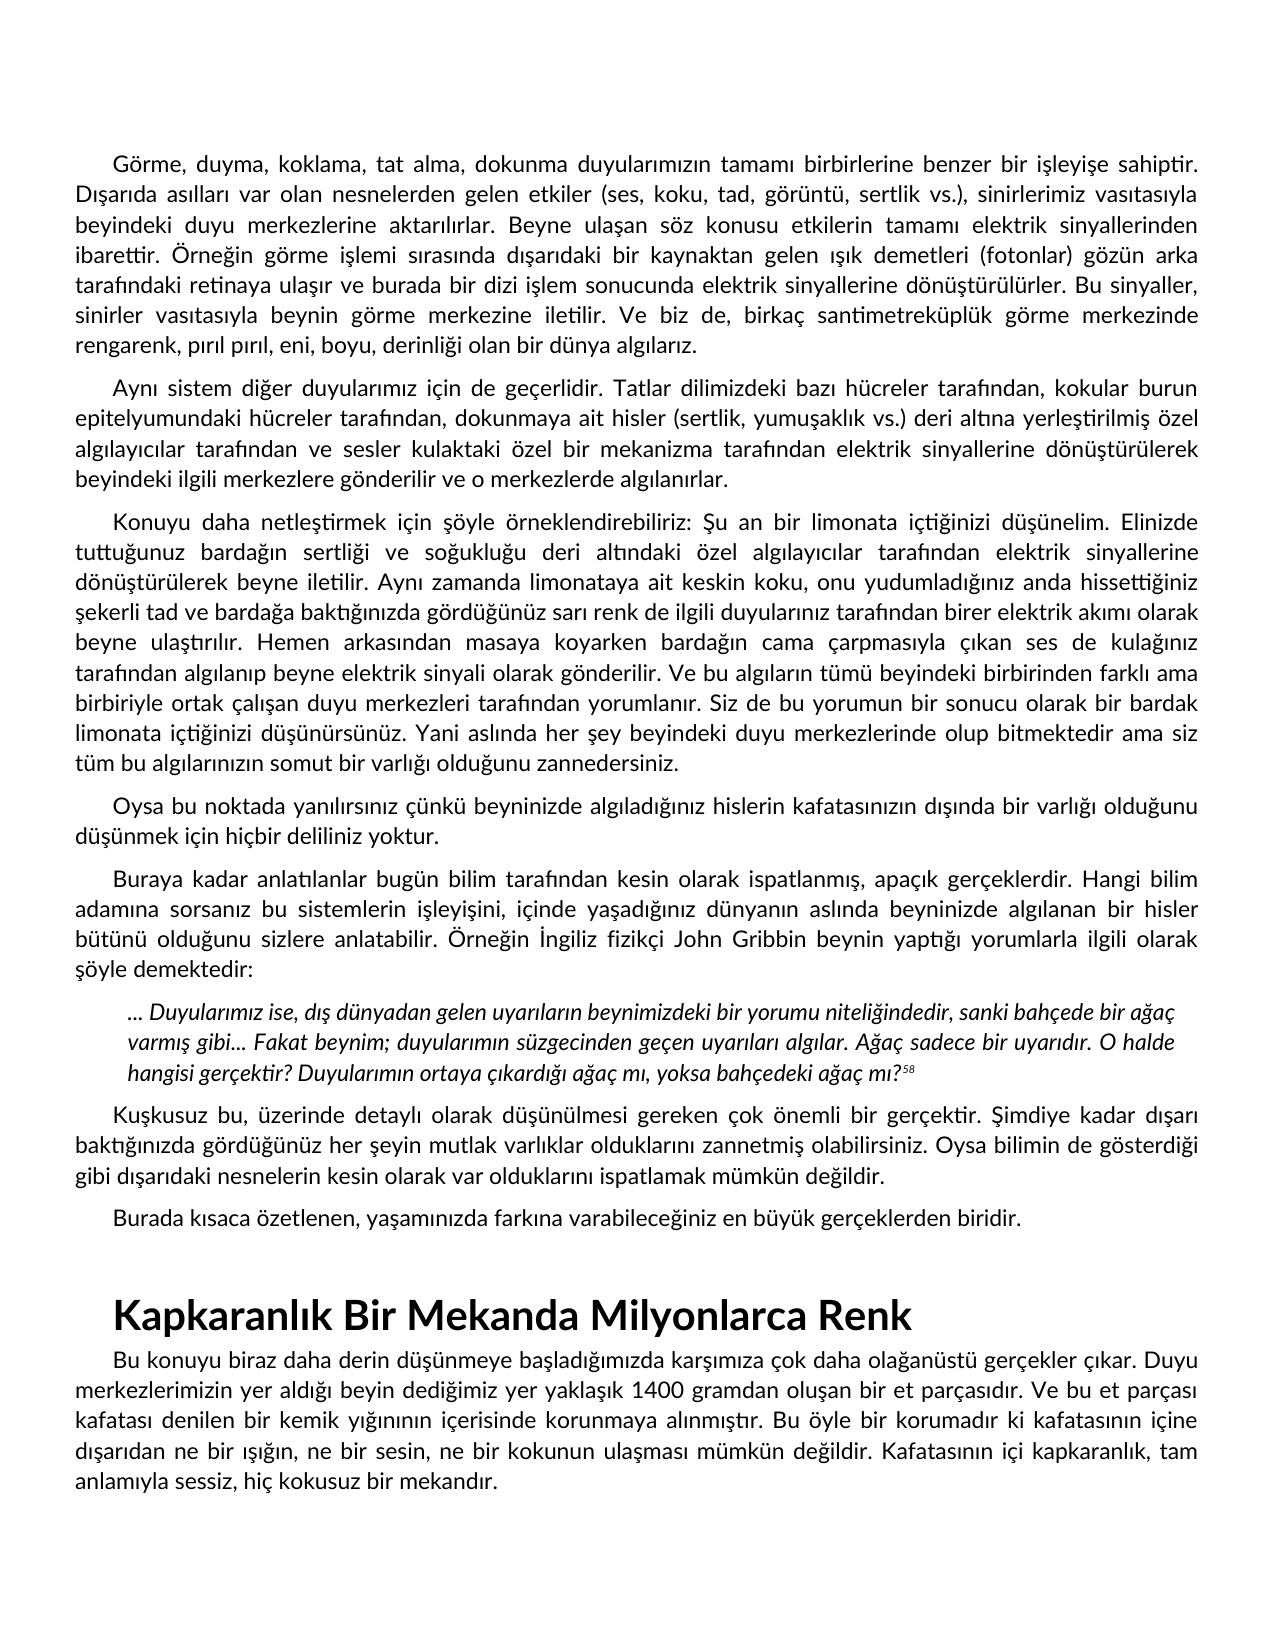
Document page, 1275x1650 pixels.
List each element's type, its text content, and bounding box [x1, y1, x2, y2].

subtitle Kapkaranlık Bir Mekanda Milyonlarca Renk [112, 1289, 1200, 1339]
text Bu konuyu biraz daha derin düşünmeye başladığımızda karşımıza çok daha olağanüstü gerçekler çıkar. Duyu merkezlerimizin yer aldığı beyin dediğimiz yer yaklaşık 1400 gramdan oluşan bir et parçasıdır. Ve bu et parçası kafatası denilen bir kemik yığınının içerisinde korunmaya alınmıştır. Bu öyle bir korumadır ki kafatasının içine dışarıdan ne bir ışığın, ne bir sesin, ne bir kokunun ulaşması mümkün değildir. Kafatasının içi kapkaranlık, tam anlamıyla sessiz, hiç kokusuz bir mekandır. [75, 1346, 1200, 1494]
text Burada kısaca özetlenen, yaşamınızda farkına varabileceğiniz en büyük gerçeklerden biridir. [75, 1204, 1200, 1232]
text Görme, duyma, koklama, tat alma, dokunma duyularımızın tamamı birbirlerine benzer bir işleyişe sahiptir. Dışarıda asılları var olan nesnelerden gelen etkiler (ses, koku, tad, görüntü, sertlik vs.), sinirlerimiz vasıtasıyla beyindeki duyu merkezlerine aktarılırlar. Beyne ulaşan söz konusu etkilerin tamamı elektrik sinyallerinden ibarettir. Örneğin görme işlemi sırasında dışarıdaki bir kaynaktan gelen ışık demetleri (fotonlar) gözün arka tarafındaki retinaya ulaşır ve burada bir dizi işlem sonucunda elektrik sinyallerine dönüştürülürler. Bu sinyaller, sinirler vasıtasıyla beynin görme merkezine iletilir. Ve biz de, birkaç santimetreküplük görme merkezinde rengarenk, pırıl pırıl, eni, boyu, derinliği olan bir dünya algılarız. [75, 150, 1200, 359]
text Kuşkusuz bu, üzerinde detaylı olarak düşünülmesi gereken çok önemli bir gerçektir. Şimdiye kadar dışarı baktığınızda gördüğünüz her şeyin mutlak varlıklar olduklarını zannetmiş olabilirsiniz. Oysa bilimin de gösterdiği gibi dışarıdaki nesnelerin kesin olarak var olduklarını ispatlamak mümkün değildir. [75, 1101, 1200, 1189]
text ... Duyularımız ise, dış dünyadan gelen uyarıların beynimizdeki bir yorumu niteliğindedir, sanki bahçede bir ağaç varmış gibi... Fakat beynim; duyularımın süzgecinden geçen uyarıları algılar. Ağaç sadece bir uyarıdır. O halde hangisi gerçektir? Duyularımın ortaya çıkardığı ağaç mı, yoksa bahçedeki ağaç mı?58 [127, 998, 1177, 1086]
text Aynı sistem diğer duyularımız için de geçerlidir. Tatlar dilimizdeki bazı hücreler tarafından, kokular burun epitelyumundaki hücreler tarafından, dokunmaya ait hisler (sertlik, yumuşaklık vs.) deri altına yerleştirilmiş özel algılayıcılar tarafından ve sesler kulaktaki özel bir mekanizma tarafından elektrik sinyallerine dönüştürülerek beyindeki ilgili merkezlere gönderilir ve o merkezlerde algılanırlar. [75, 374, 1200, 492]
text Oysa bu noktada yanılırsınız çünkü beyninizde algıladığınız hislerin kafatasınızın dışında bir varlığı olduğunu düşünmek için hiçbir deliliniz yoktur. [75, 792, 1200, 849]
text Konuyu daha netleştirmek için şöyle örneklendirebiliriz: Şu an bir limonata içtiğinizi düşünelim. Elinizde tuttuğunuz bardağın sertliği ve soğukluğu deri altındaki özel algılayıcılar tarafından elektrik sinyallerine dönüştürülerek beyne iletilir. Aynı zamanda limonataya ait keskin koku, onu yudumladığınız anda hissettiğiniz şekerli tad ve bardağa baktığınızda gördüğünüz sarı renk de ilgili duyularınız tarafından birer elektrik akımı olarak beyne ulaştırılır. Hemen arkasından masaya koyarken bardağın cama çarpmasıyla çıkan ses de kulağınız tarafından algılanıp beyne elektrik sinyali olarak gönderilir. Ve bu algıların tümü beyindeki birbirinden farklı ama birbiriyle ortak çalışan duyu merkezleri tarafından yorumlanır. Siz de bu yorumun bir sonucu olarak bir bardak limonata içtiğinizi düşünürsünüz. Yani aslında her şey beyindeki duyu merkezlerinde olup bitmektedir ama siz tüm bu algılarınızın somut bir varlığı olduğunu zannedersiniz. [75, 507, 1200, 776]
text Buraya kadar anlatılanlar bugün bilim tarafından kesin olarak ispatlanmış, apaçık gerçeklerdir. Hangi bilim adamına sorsanız bu sistemlerin işleyişini, içinde yaşadığınız dünyanın aslında beyninizde algılanan bir hisler bütünü olduğunu sizlere anlatabilir. Örneğin İngiliz fizikçi John Gribbin beynin yaptığı yorumlarla ilgili olarak şöyle demektedir: [75, 864, 1200, 983]
